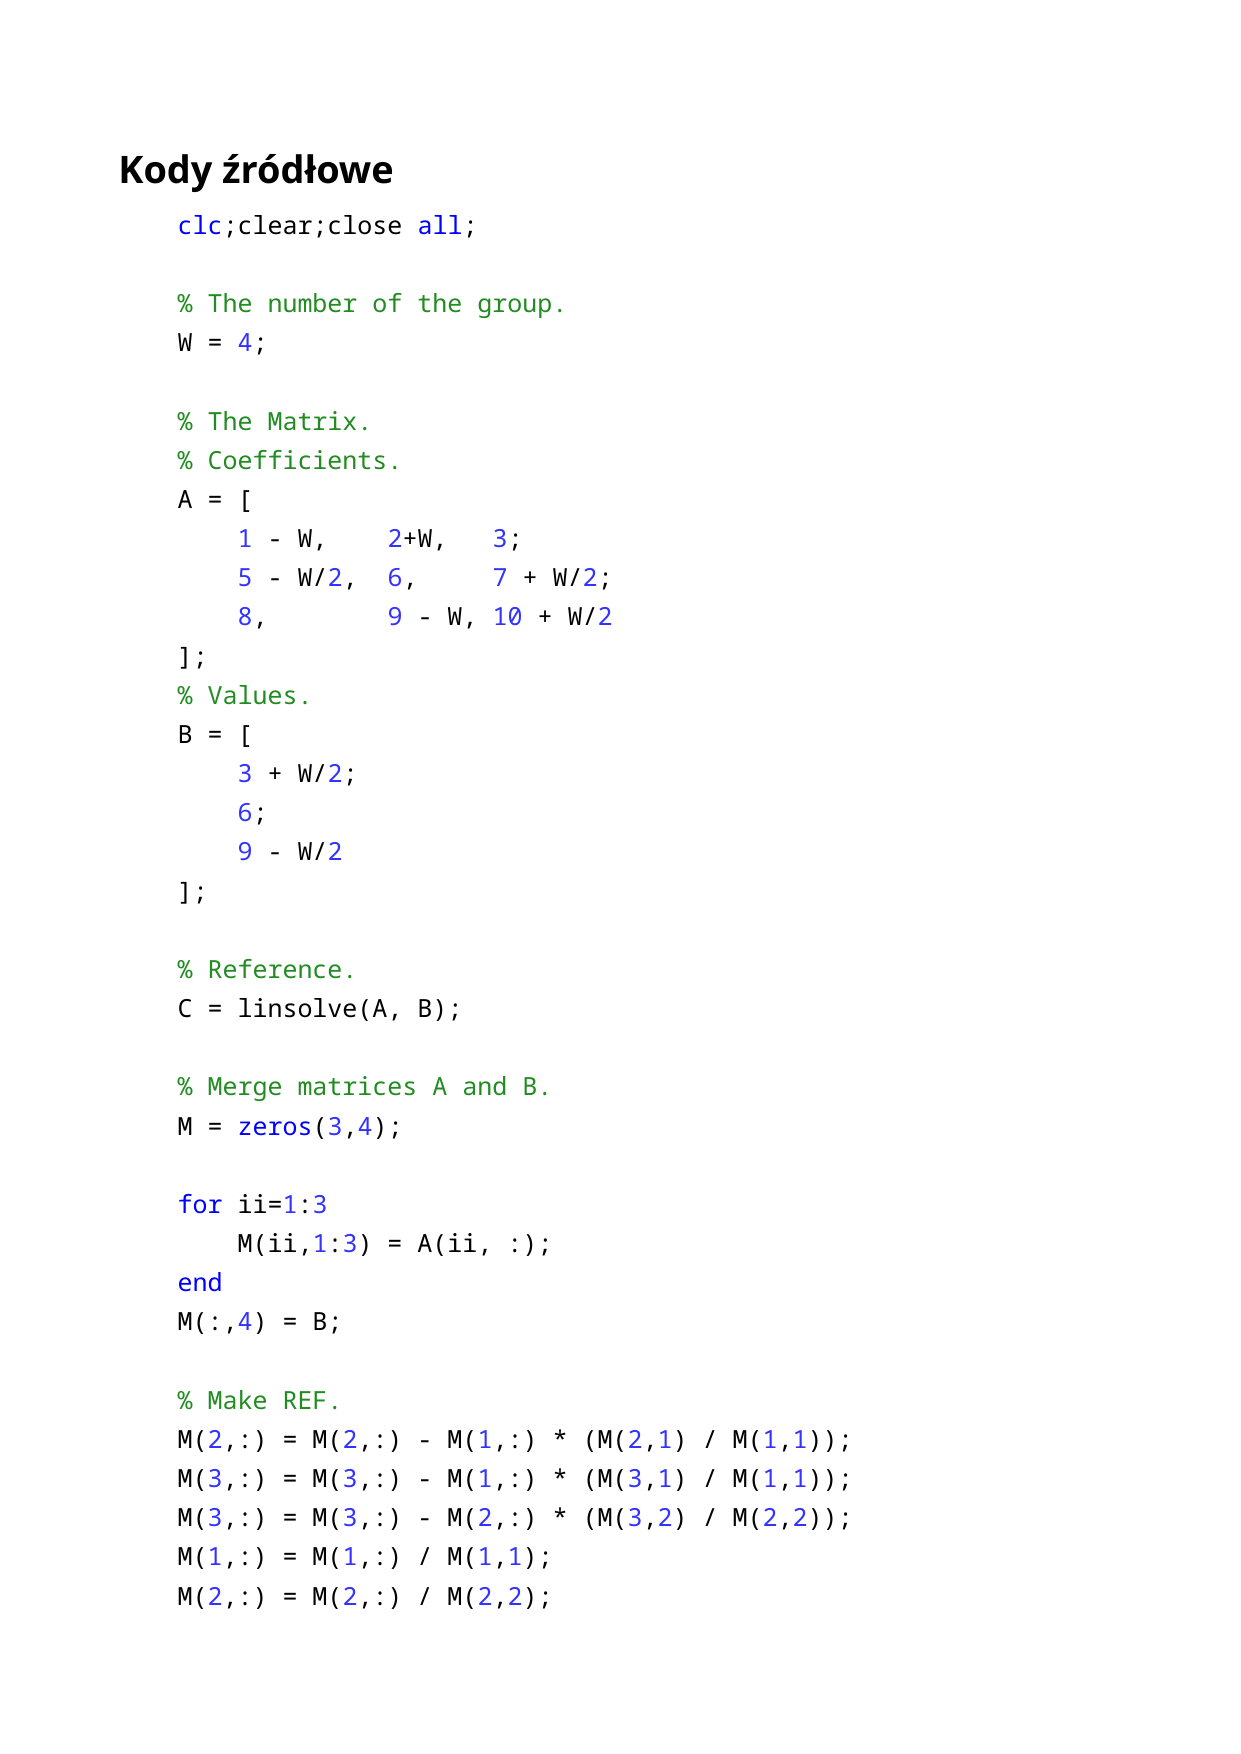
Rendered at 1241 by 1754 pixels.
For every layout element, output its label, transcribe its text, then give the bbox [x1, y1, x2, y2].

text A = [ [177, 481, 1122, 516]
text W = 4; [177, 325, 1122, 359]
text 3 + W/2; [177, 756, 1122, 790]
text ]; [177, 638, 1122, 672]
text 9 - W/2 [177, 834, 1122, 868]
text M(3,:) = M(3,:) - M(1,:) * (M(3,1) / M(1,1)); [177, 1461, 1122, 1495]
text 8, 9 - W, 10 + W/2 [177, 599, 1122, 633]
text end [177, 1265, 1122, 1299]
text 6; [177, 795, 1122, 829]
text % Make REF. [177, 1382, 1122, 1416]
text M(:,4) = B; [177, 1304, 1122, 1338]
text 1 - W, 2+W, 3; [177, 521, 1122, 555]
subtitle Kody źródłowe [118, 143, 1122, 195]
text % The Matrix. [177, 403, 1122, 437]
text M = zeros(3,4); [177, 1108, 1122, 1142]
text M(3,:) = M(3,:) - M(2,:) * (M(3,2) / M(2,2)); [177, 1500, 1122, 1534]
text % Reference. [177, 951, 1122, 986]
text 5 - W/2, 6, 7 + W/2; [177, 560, 1122, 594]
text for ii=1:3 [177, 1186, 1122, 1221]
text % Values. [177, 677, 1122, 711]
text ]; [177, 873, 1122, 907]
text B = [ [177, 716, 1122, 751]
text % Coefficients. [177, 442, 1122, 476]
text M(2,:) = M(2,:) / M(2,2); [177, 1578, 1122, 1612]
text clc;clear;close all; [177, 207, 1122, 241]
text M(2,:) = M(2,:) - M(1,:) * (M(2,1) / M(1,1)); [177, 1421, 1122, 1456]
text % Merge matrices A and B. [177, 1069, 1122, 1103]
text C = linsolve(A, B); [177, 991, 1122, 1025]
text % The number of the group. [177, 286, 1122, 320]
text M(ii,1:3) = A(ii, :); [177, 1226, 1122, 1260]
text M(1,:) = M(1,:) / M(1,1); [177, 1539, 1122, 1573]
